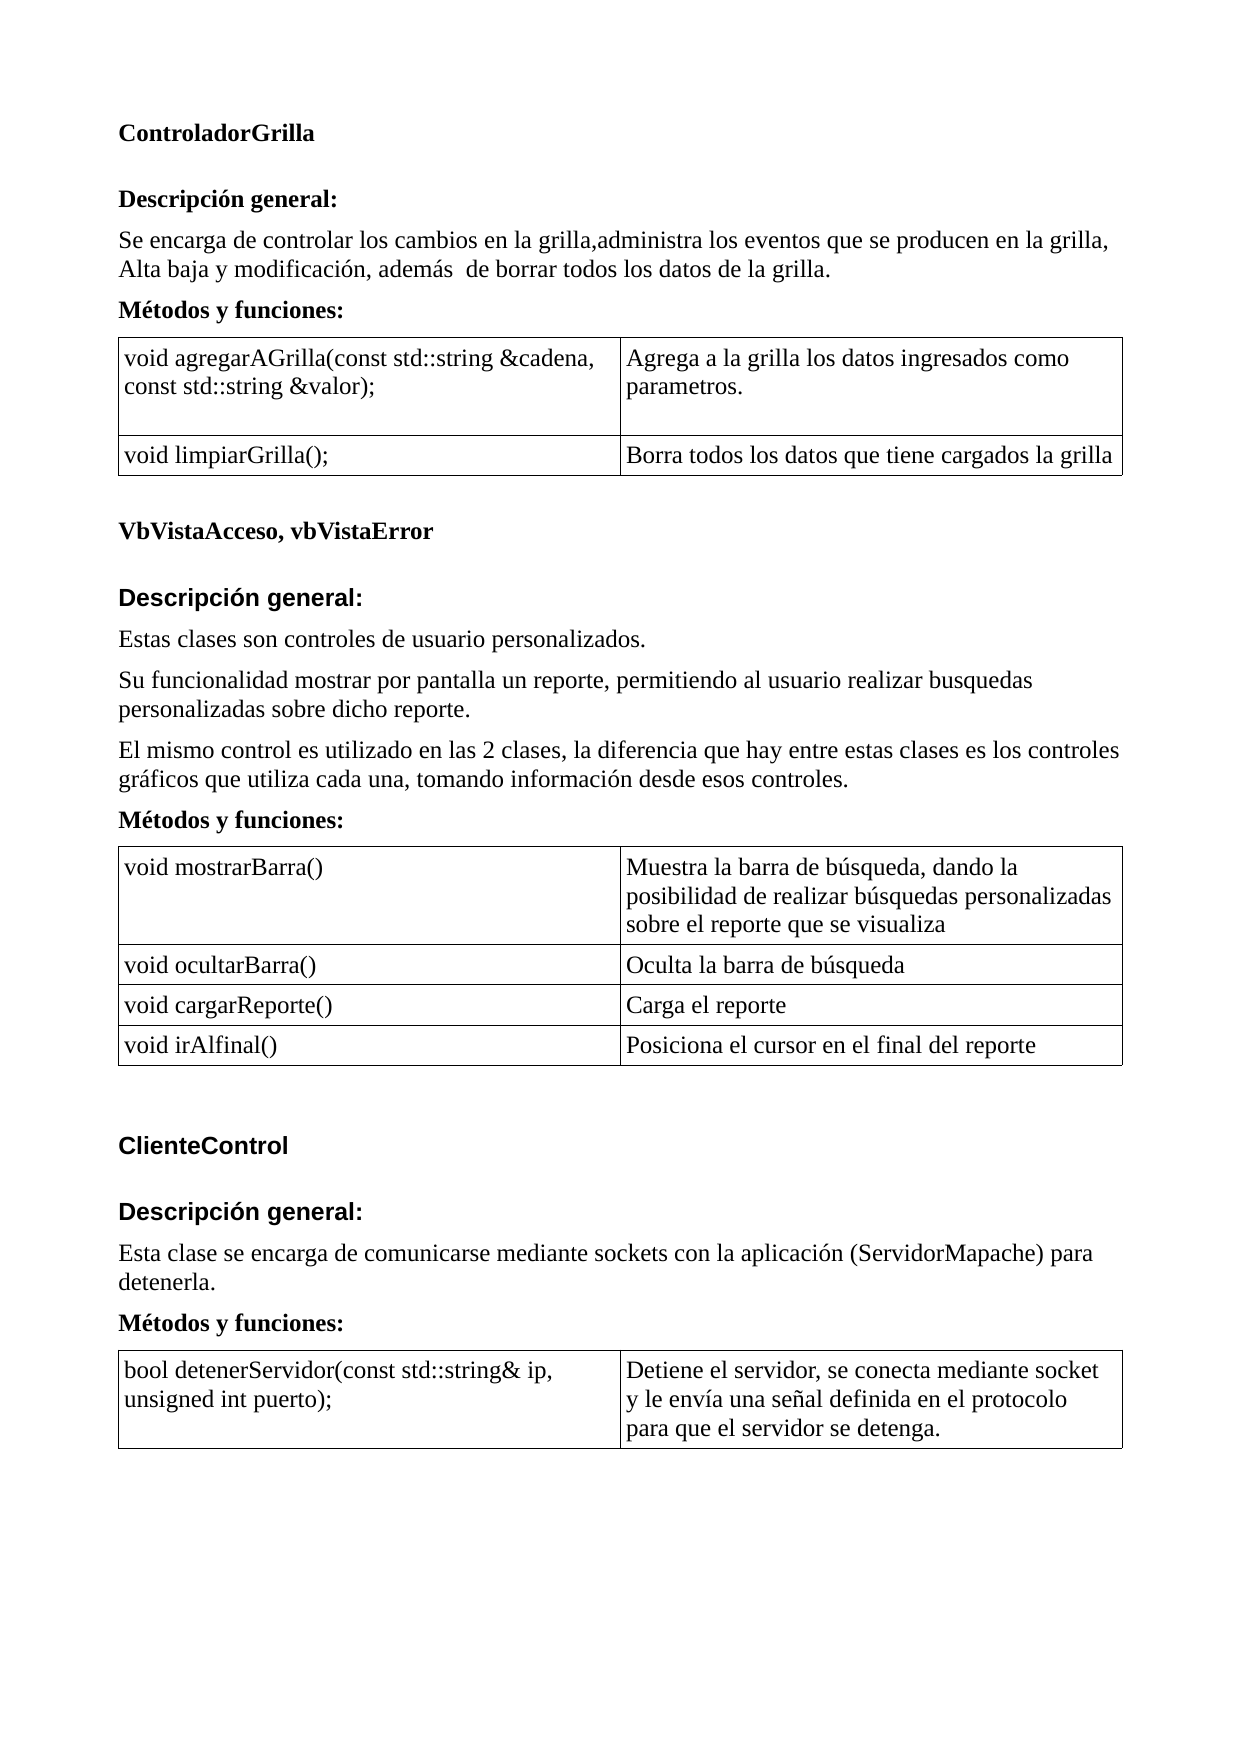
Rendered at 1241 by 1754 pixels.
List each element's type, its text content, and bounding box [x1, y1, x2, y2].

subtitle Descripción general: [118, 1197, 1122, 1226]
table_header bool detenerServidor(const std::string& ip, unsigned int puerto); [119, 1351, 620, 1447]
text Se encarga de controlar los cambios en la grilla,administra los eventos que se producen en la grilla, Alta baja y modificación, además de borrar todos los datos de la grilla. [118, 226, 1122, 283]
table_header Muestra la barra de búsqueda, dando la posibilidad de realizar búsquedas personalizadas sobre el reporte que se visualiza [621, 847, 1122, 944]
table_header Agrega a la grilla los datos ingresados como parametros. [621, 338, 1122, 435]
text Su funcionalidad mostrar por pantalla un reporte, permitiendo al usuario realizar busquedas personalizadas sobre dicho reporte. [118, 665, 1122, 722]
subtitle Descripción general: [118, 184, 1122, 213]
table_cell Posiciona el cursor en el final del reporte [621, 1026, 1122, 1065]
table_header void mostrarBarra() [119, 847, 620, 944]
table_header void agregarAGrilla(const std::string &cadena, const std::string &valor); [119, 338, 620, 435]
text Métodos y funciones: [118, 805, 1122, 834]
table_cell Carga el reporte [621, 985, 1122, 1024]
text VbVistaAcceso, vbVistaError [118, 516, 1122, 545]
text Métodos y funciones: [118, 296, 1122, 324]
table_cell void limpiarGrilla(); [119, 436, 620, 475]
table_cell void irAlfinal() [119, 1026, 620, 1065]
table_header Detiene el servidor, se conecta mediante socket y le envía una señal definida en el protocolo para que el servidor se detenga. [621, 1351, 1122, 1447]
text ControladorGrilla [118, 118, 1122, 147]
text El mismo control es utilizado en las 2 clases, la diferencia que hay entre estas clases es los controles gráficos que utiliza cada una, tomando información desde esos controles. [118, 735, 1122, 792]
table_cell Borra todos los datos que tiene cargados la grilla [621, 436, 1122, 475]
subtitle Descripción general: [118, 583, 1122, 611]
text Métodos y funciones: [118, 1308, 1122, 1337]
table_cell void cargarReporte() [119, 985, 620, 1024]
table_cell Oculta la barra de búsqueda [621, 945, 1122, 984]
subtitle ClienteControl [118, 1131, 1122, 1160]
text Esta clase se encarga de comunicarse mediante sockets con la aplicación (ServidorMapache) para detenerla. [118, 1238, 1122, 1296]
table_cell void ocultarBarra() [119, 945, 620, 984]
text Estas clases son controles de usuario personalizados. [118, 624, 1122, 652]
